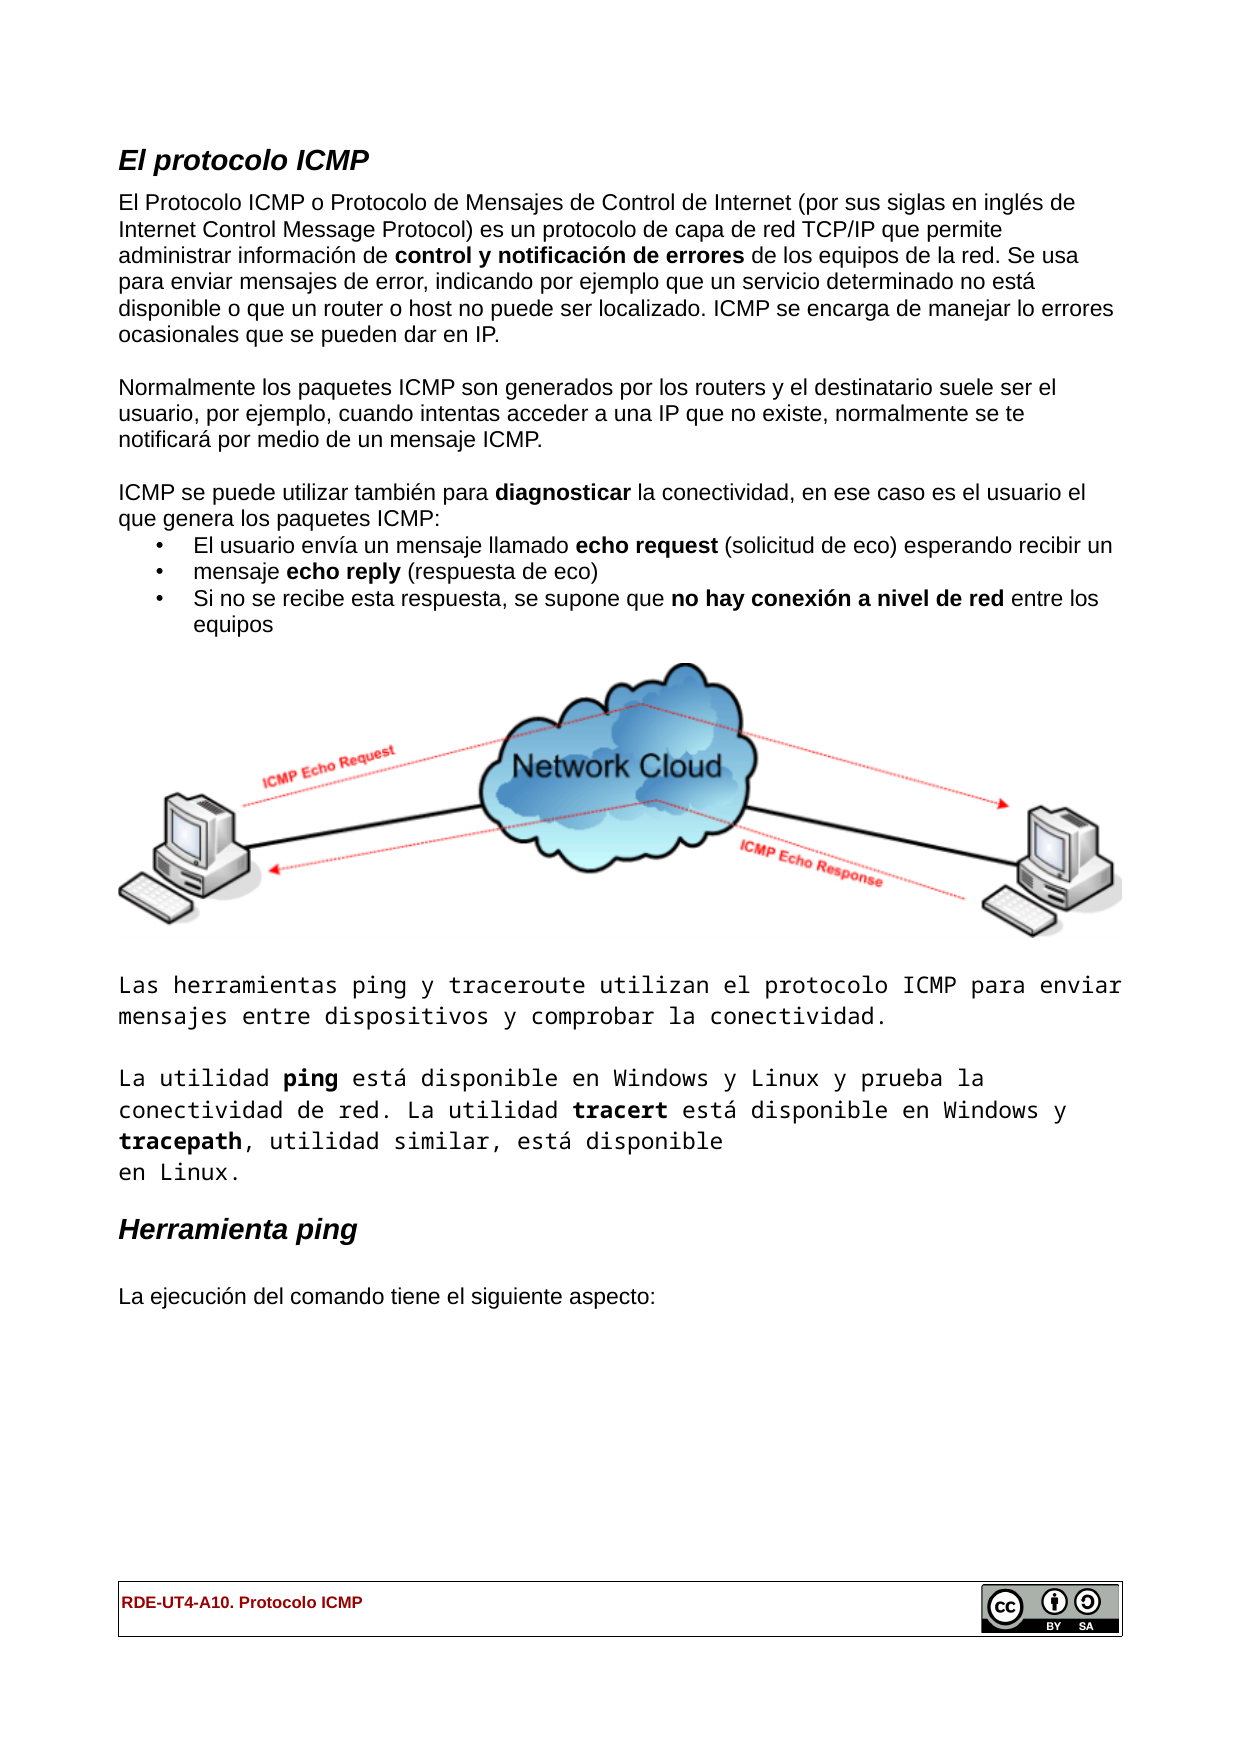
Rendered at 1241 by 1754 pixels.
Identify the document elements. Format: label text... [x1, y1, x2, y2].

subtitle La ejecución del comando tiene el siguiente aspecto: [118, 1283, 1122, 1310]
text La utilidad ping está disponible en Windows y Linux y prueba la conectividad de red. La utilidad tracert está disponible en Windows y tracepath, utilidad similar, está disponible [118, 1062, 1122, 1156]
text El Protocolo ICMP o Protocolo de Mensajes de Control de Internet (por sus siglas en inglés de Internet Control Message Protocol) es un protocolo de capa de red TCP/IP que permite administrar información de control y notificación de errores de los equipos de la red. Se usa para enviar mensajes de error, indicando por ejemplo que un servicio determinado no está disponible o que un router o host no puede ser localizado. ICMP se encarga de manejar lo errores ocasionales que se pueden dar en IP. [118, 189, 1122, 347]
text en Linux. [118, 1156, 1122, 1187]
list mensaje echo reply (respuesta de eco) [156, 558, 1122, 584]
picture [981, 1584, 1119, 1633]
list Si no se recibe esta respuesta, se supone que no hay conexión a nivel de red entre los equipos [156, 584, 1122, 637]
subtitle El protocolo ICMP [118, 143, 1122, 177]
picture [118, 663, 1123, 938]
text Normalmente los paquetes ICMP son generados por los routers y el destinatario suele ser el usuario, por ejemplo, cuando intentas acceder a una IP que no existe, normalmente se te notificará por medio de un mensaje ICMP. [118, 374, 1122, 453]
text ICMP se puede utilizar también para diagnosticar la conectividad, en ese caso es el usuario el que genera los paquetes ICMP: [118, 479, 1122, 532]
list El usuario envía un mensaje llamado echo request (solicitud de eco) esperando recibir un [156, 532, 1122, 558]
text Las herramientas ping y traceroute utilizan el protocolo ICMP para enviar mensajes entre dispositivos y comprobar la conectividad. [118, 968, 1122, 1031]
subtitle Herramienta ping [118, 1212, 1122, 1246]
